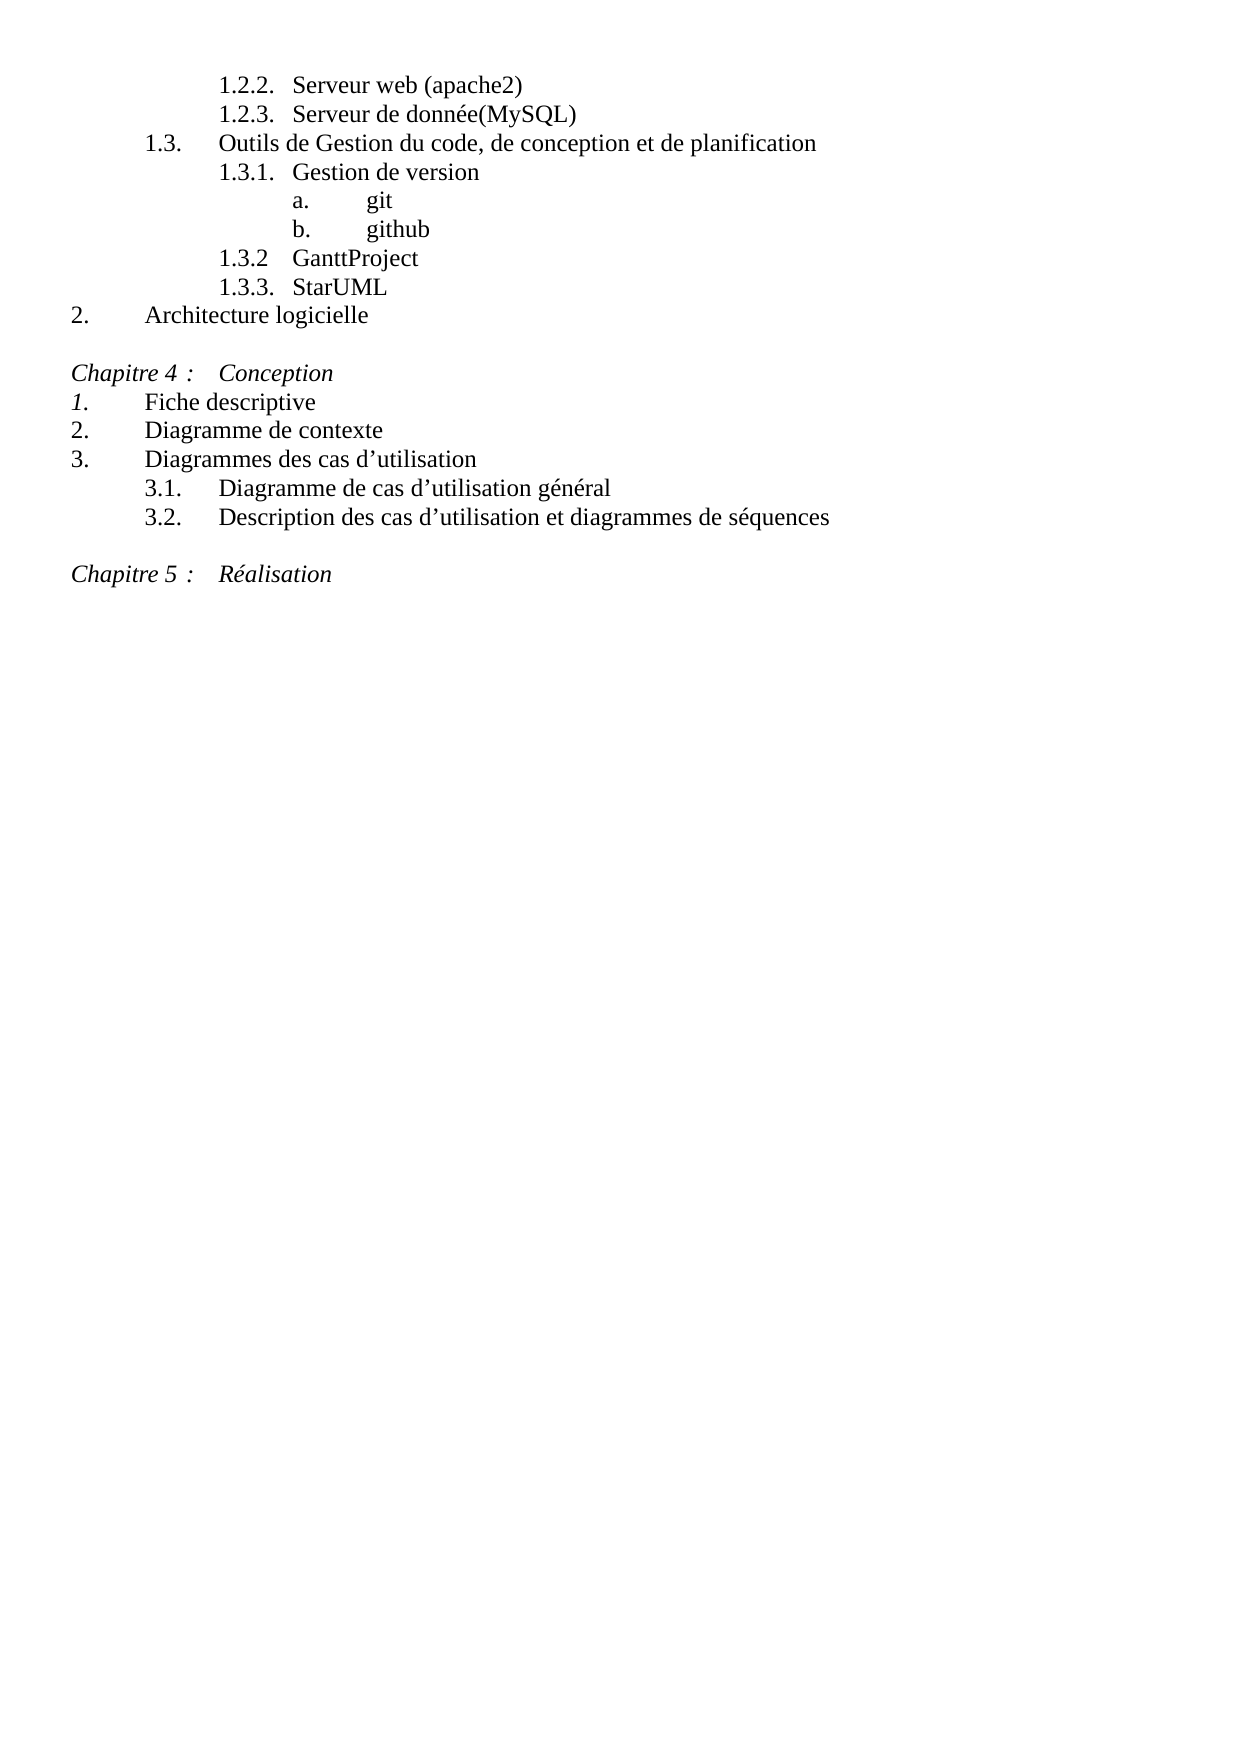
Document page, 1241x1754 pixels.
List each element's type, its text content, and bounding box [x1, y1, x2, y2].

text 2. Diagramme de contexte [71, 416, 1170, 444]
text 1.3. Outils de Gestion du code, de conception et de planification [71, 128, 1170, 157]
text a. git [71, 186, 1170, 214]
text 1.2.2. Serveur web (apache2) 1.2.3. Serveur de donnée(MySQL) [71, 71, 1170, 128]
text 2. Architecture logicielle [71, 301, 1170, 329]
text 1.3.1. Gestion de version [71, 157, 1170, 186]
text Chapitre 4 : Conception [71, 329, 1170, 387]
text 1. Fiche descriptive [71, 387, 1170, 416]
text Chapitre 5 : Réalisation [71, 559, 1170, 588]
text 3. Diagrammes des cas d’utilisation [71, 444, 1170, 473]
text 1.3.3. StarUML [71, 272, 1170, 301]
text b. github [71, 214, 1170, 243]
text 3.2. Description des cas d’utilisation et diagrammes de séquences [71, 502, 1170, 531]
text 1.3.2 GanttProject [71, 243, 1170, 272]
text 3.1. Diagramme de cas d’utilisation général [71, 473, 1170, 502]
